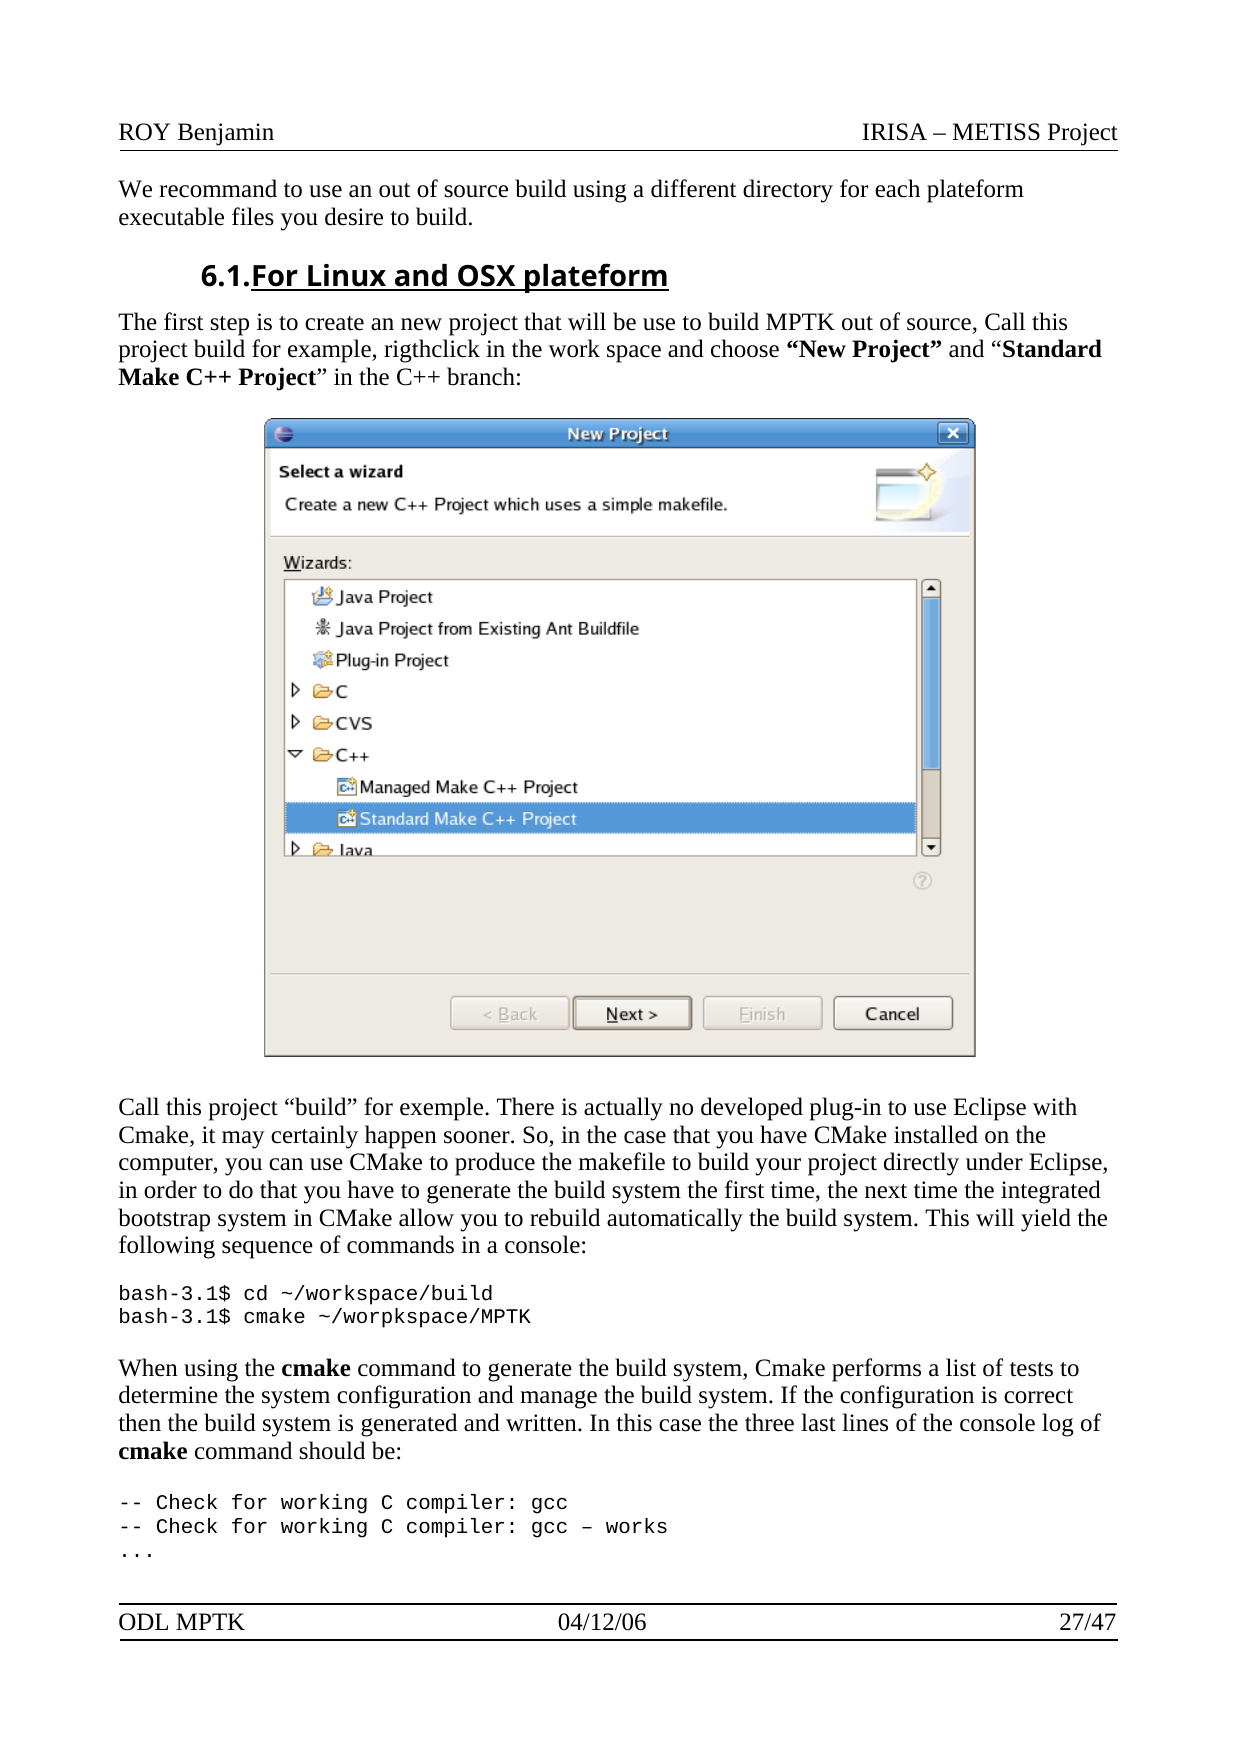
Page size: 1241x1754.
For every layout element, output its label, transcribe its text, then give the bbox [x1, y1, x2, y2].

text We recommand to use an out of source build using a different directory for each plateform executable files you desire to build. [118, 175, 1122, 231]
text When using the cmake command to generate the build system, Cmake performs a list of tests to determine the system configuration and manage the build system. If the configuration is correct then the build system is generated and written. In this case the three last lines of the console log of cmake command should be: [118, 1354, 1122, 1465]
text -- Check for working C compiler: gcc [118, 1492, 1122, 1516]
text -- Check for working C compiler: gcc – works [118, 1516, 1122, 1540]
text ... [118, 1540, 1122, 1563]
subtitle For Linux and OSX plateform [193, 256, 1122, 295]
text bash-3.1$ cd ~/workspace/build [118, 1283, 1122, 1307]
text bash-3.1$ cmake ~/worpkspace/MPTK [118, 1307, 1122, 1330]
picture [264, 418, 976, 1057]
text The first step is to create an new project that will be use to build MPTK out of source, Call this project build for example, rigthclick in the work space and choose “New Project” and “Standard Make C++ Project” in the C++ branch: [118, 308, 1122, 391]
text Call this project “build” for exemple. There is actually no developed plug-in to use Eclipse with Cmake, it may certainly happen sooner. So, in the case that you have CMake installed on the computer, you can use CMake to produce the makefile to build your project directly under Eclipse, in order to do that you have to generate the build system the first time, the next time the integrated bootstrap system in CMake allow you to rebuild automatically the build system. This will yield the following sequence of commands in a console: [118, 1093, 1122, 1259]
